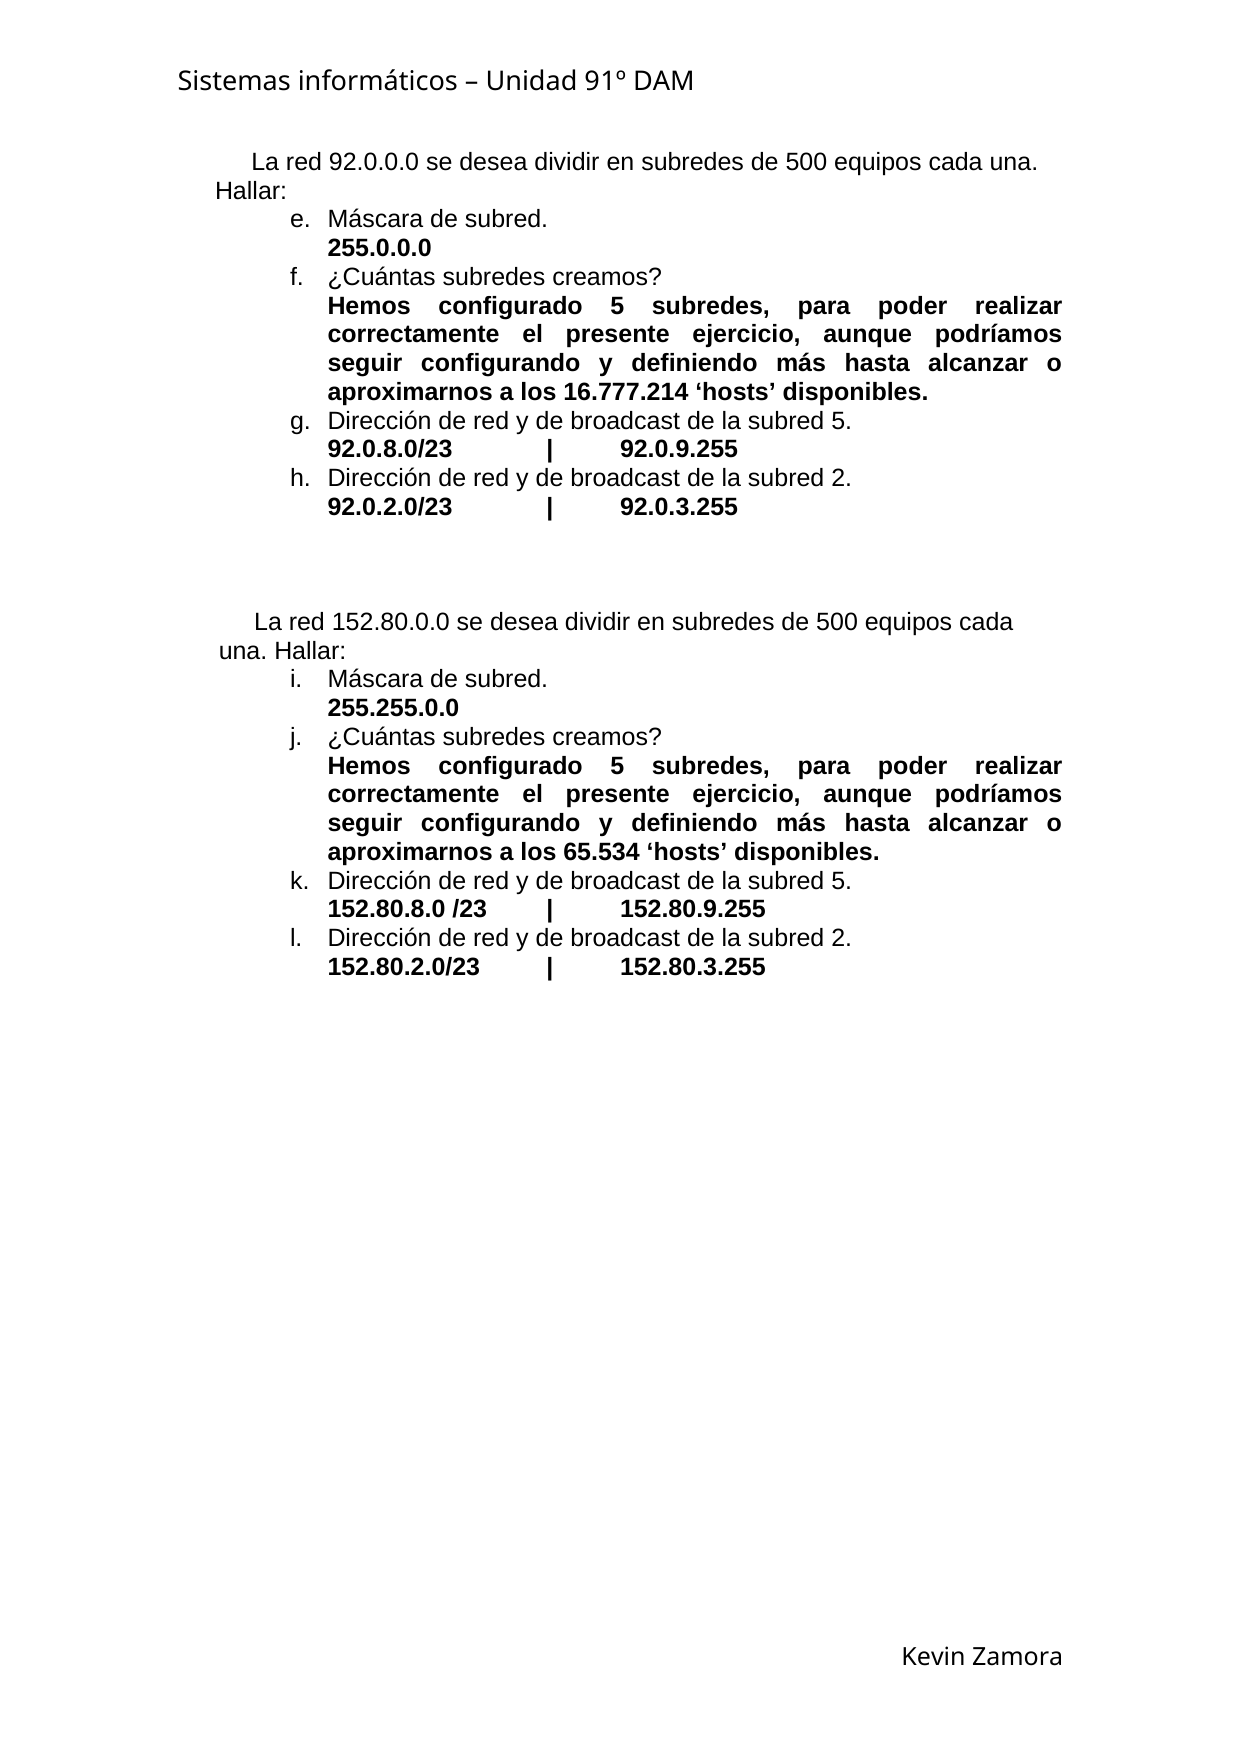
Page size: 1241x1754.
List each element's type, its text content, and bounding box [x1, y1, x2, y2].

list 152.80.8.0 /23 | 152.80.9.255 [290, 894, 1063, 923]
list Dirección de red y de broadcast de la subred 5. [290, 866, 1063, 894]
list ¿Cuántas subredes creamos? [290, 722, 1063, 751]
list 255.0.0.0 [290, 233, 1063, 262]
list Dirección de red y de broadcast de la subred 2. [290, 923, 1063, 952]
list 255.255.0.0 [290, 693, 1063, 722]
list 92.0.8.0/23 | 92.0.9.255 [290, 434, 1063, 463]
list Hemos configurado 5 subredes, para poder realizar correctamente el presente ejercicio, aunque podríamos seguir configurando y definiendo más hasta alcanzar o aproximarnos a los 65.534 ‘hosts’ disponibles. [290, 751, 1063, 866]
text La red 92.0.0.0 se desea dividir en subredes de 500 equipos cada una. Hallar: [215, 147, 1063, 204]
list Hemos configurado 5 subredes, para poder realizar correctamente el presente ejercicio, aunque podríamos seguir configurando y definiendo más hasta alcanzar o aproximarnos a los 16.777.214 ‘hosts’ disponibles. [290, 291, 1063, 406]
list Máscara de subred. [290, 664, 1063, 693]
list Dirección de red y de broadcast de la subred 2. [290, 463, 1063, 492]
list Máscara de subred. [290, 204, 1063, 233]
text La red 152.80.0.0 se desea dividir en subredes de 500 equipos cada una. Hallar: [218, 607, 1063, 664]
list ¿Cuántas subredes creamos? [290, 262, 1063, 291]
list 92.0.2.0/23 | 92.0.3.255 [290, 492, 1063, 521]
list 152.80.2.0/23 | 152.80.3.255 [290, 952, 1063, 981]
list Dirección de red y de broadcast de la subred 5. [290, 406, 1063, 434]
